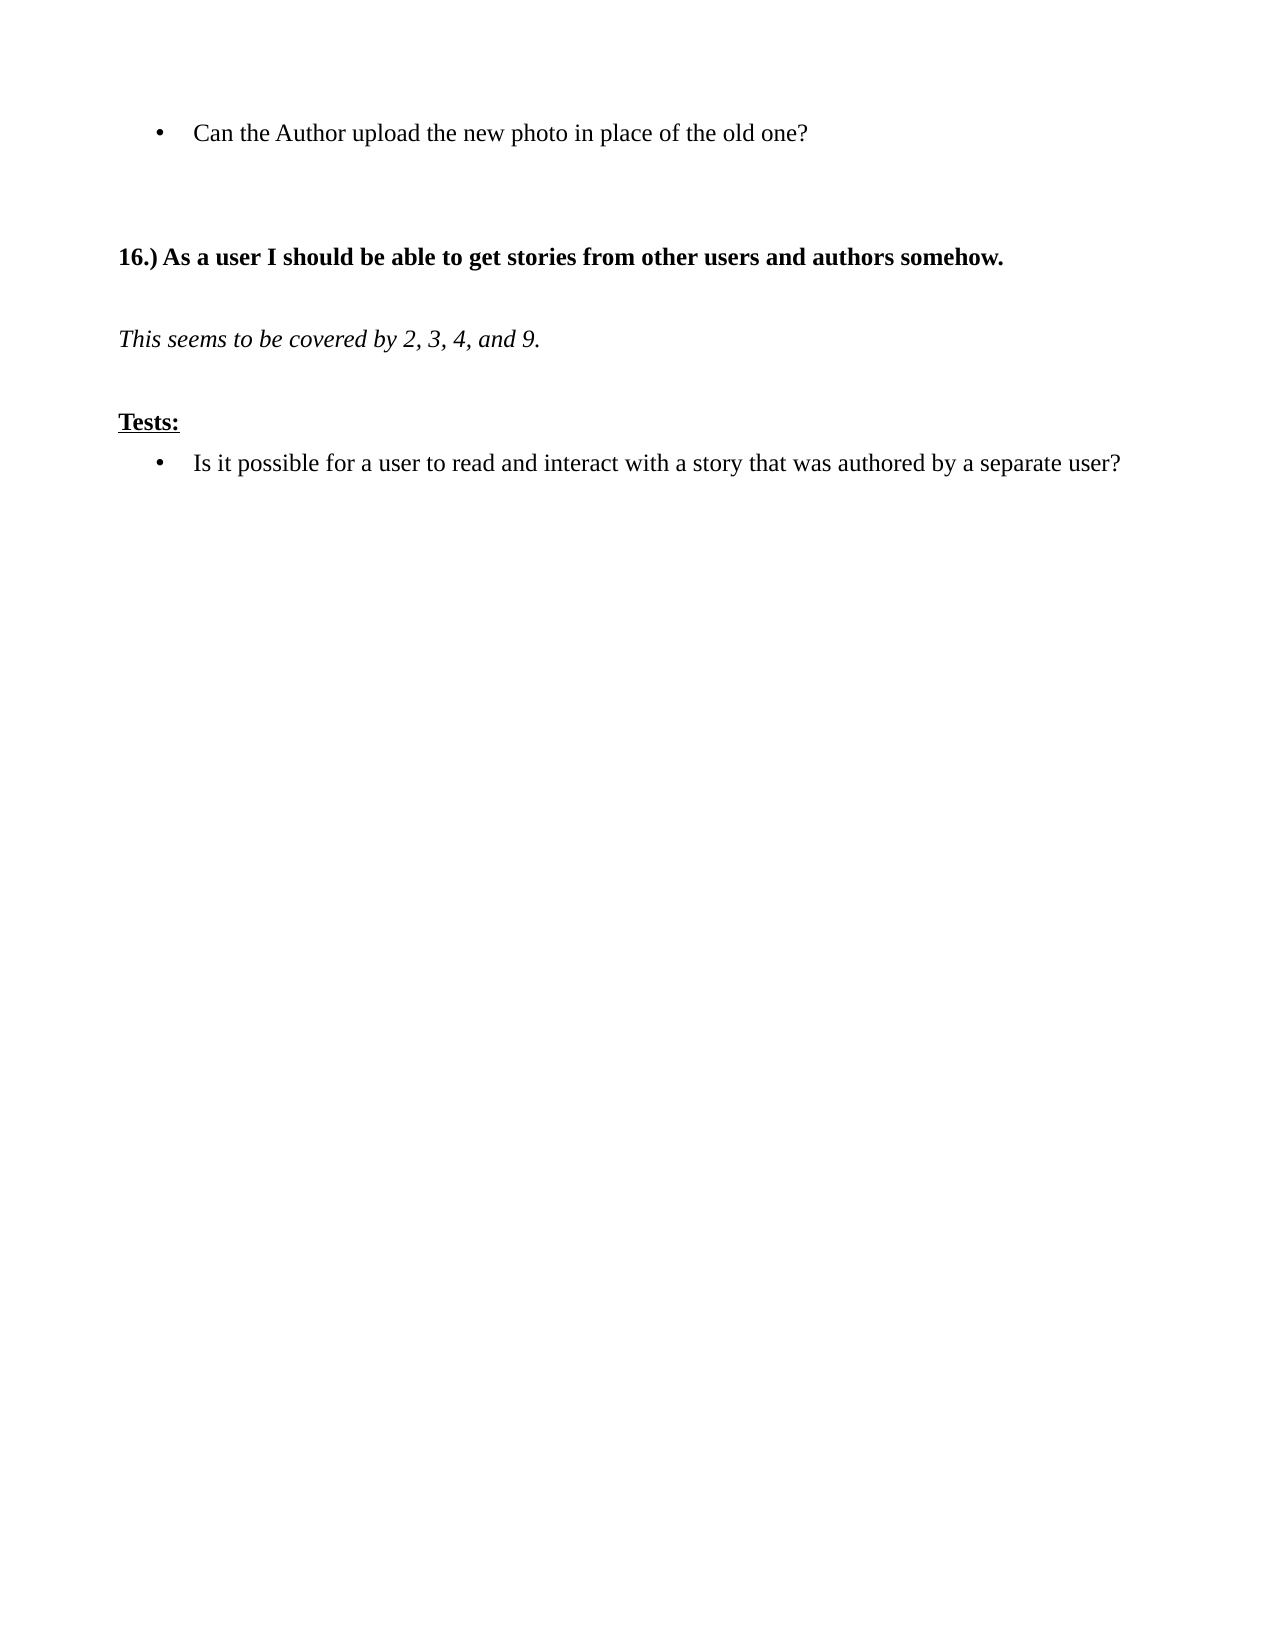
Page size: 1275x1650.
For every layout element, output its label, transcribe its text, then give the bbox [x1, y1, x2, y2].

text 16.) As a user I should be able to get stories from other users and authors somehow. [118, 242, 1157, 271]
text Tests: [118, 407, 1157, 436]
text This seems to be covered by 2, 3, 4, and 9. [118, 324, 1157, 353]
list Is it possible for a user to read and interact with a story that was authored by a separate user? [156, 448, 1157, 477]
list Can the Author upload the new photo in place of the old one? [156, 118, 1157, 147]
